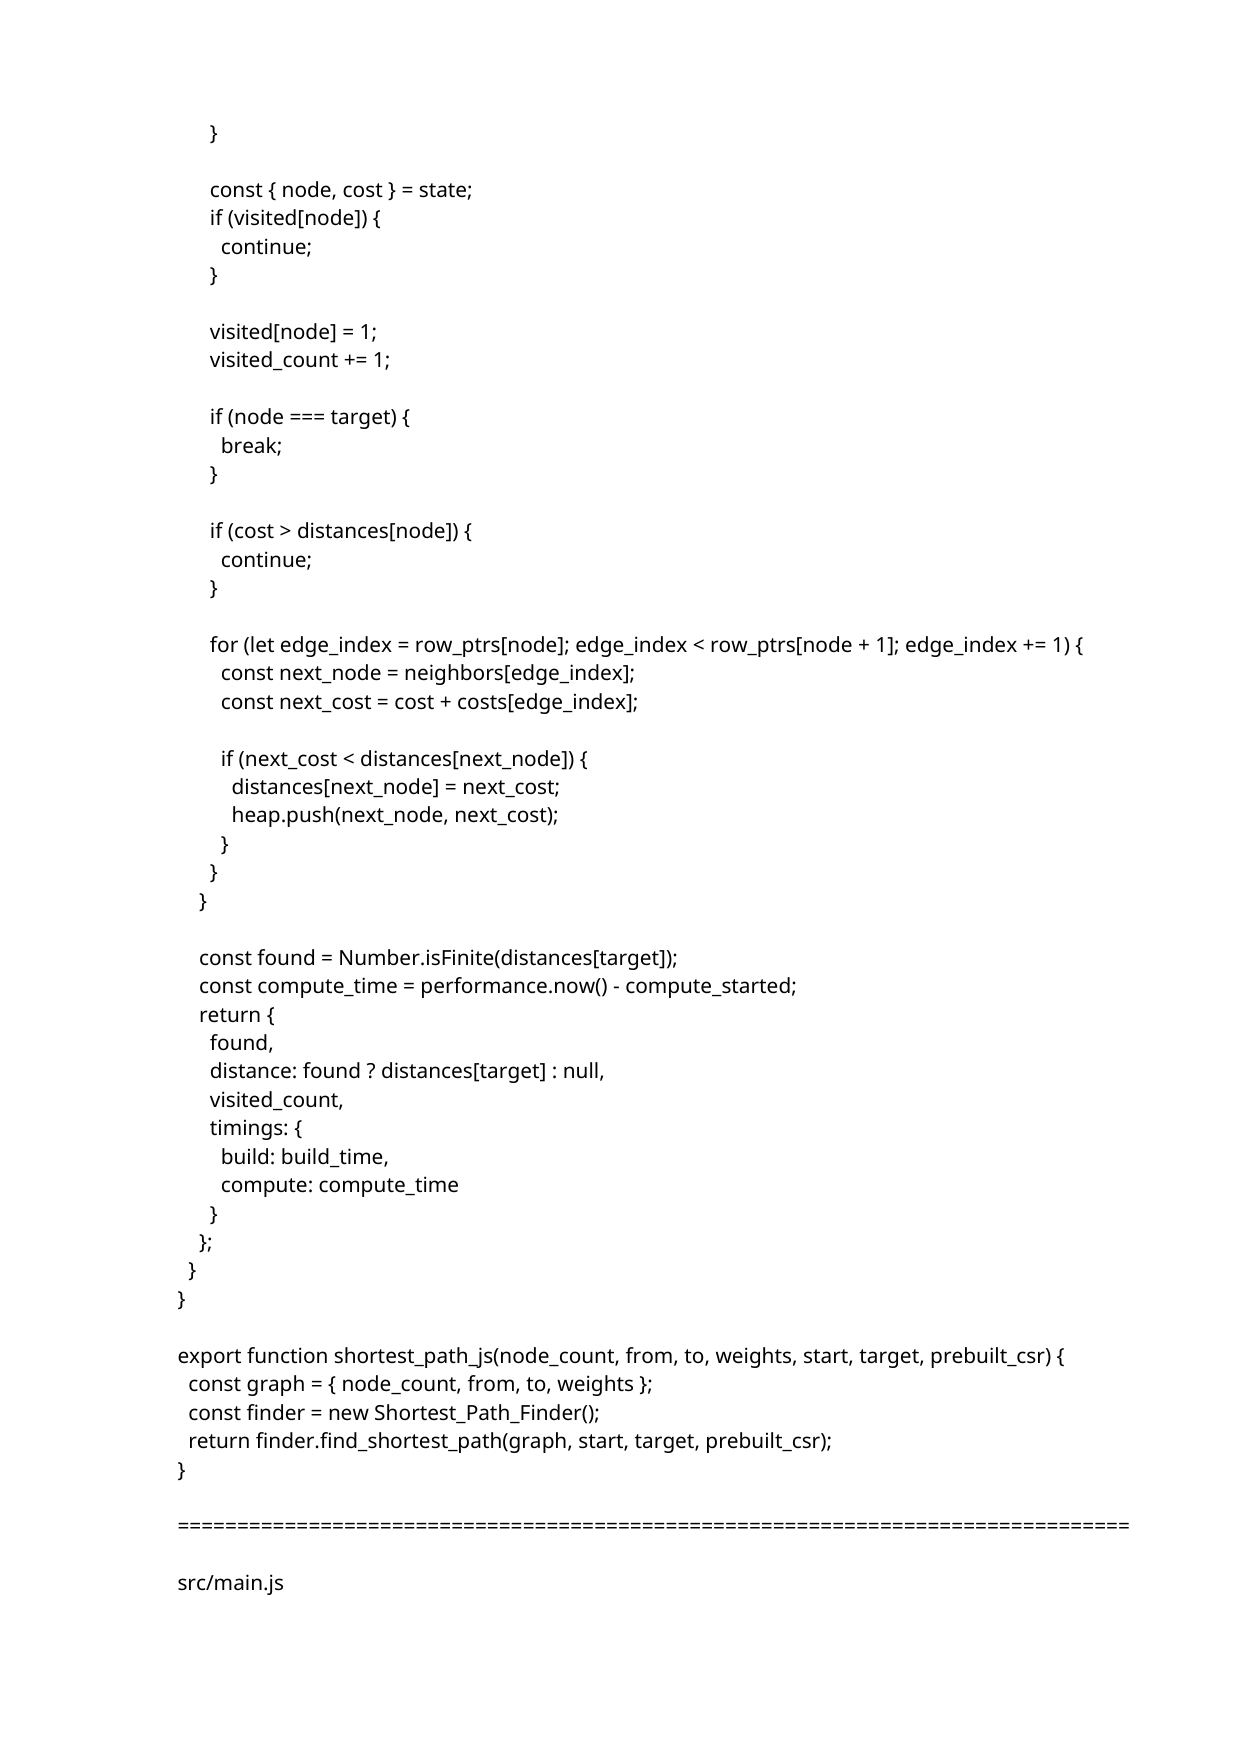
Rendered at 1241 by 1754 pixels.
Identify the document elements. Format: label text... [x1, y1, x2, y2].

text distances[next_node] = next_cost; [177, 772, 1152, 801]
text const graph = { node_count, from, to, weights }; [177, 1369, 1152, 1398]
text if (visited[node]) { [177, 203, 1152, 232]
text return finder.find_shortest_path(graph, start, target, prebuilt_csr); [177, 1426, 1152, 1455]
text return { [177, 1000, 1152, 1028]
text break; [177, 431, 1152, 459]
text } [177, 573, 1152, 602]
text continue; [177, 232, 1152, 260]
text if (node === target) { [177, 402, 1152, 431]
text } [177, 260, 1152, 289]
text } [177, 1256, 1152, 1284]
text build: build_time, [177, 1142, 1152, 1170]
text for (let edge_index = row_ptrs[node]; edge_index < row_ptrs[node + 1]; edge_index += 1) { [177, 630, 1152, 658]
text const next_cost = cost + costs[edge_index]; [177, 687, 1152, 715]
text visited_count, [177, 1085, 1152, 1113]
text } [177, 1455, 1152, 1483]
text } [177, 857, 1152, 886]
text } [177, 1199, 1152, 1227]
text if (next_cost < distances[next_node]) { [177, 744, 1152, 772]
text const next_node = neighbors[edge_index]; [177, 658, 1152, 687]
text src/main.js [177, 1568, 1152, 1597]
text timings: { [177, 1113, 1152, 1142]
text } [177, 118, 1152, 147]
text if (cost > distances[node]) { [177, 516, 1152, 545]
text } [177, 829, 1152, 857]
text const found = Number.isFinite(distances[target]); [177, 943, 1152, 971]
text continue; [177, 545, 1152, 573]
text export function shortest_path_js(node_count, from, to, weights, start, target, prebuilt_csr) { [177, 1341, 1152, 1369]
text } [177, 886, 1152, 914]
text ================================================================================ [177, 1512, 1152, 1540]
text } [177, 1284, 1152, 1312]
text found, [177, 1028, 1152, 1057]
text } [177, 459, 1152, 488]
text compute: compute_time [177, 1170, 1152, 1199]
text const { node, cost } = state; [177, 175, 1152, 203]
text visited_count += 1; [177, 346, 1152, 374]
text visited[node] = 1; [177, 317, 1152, 346]
text distance: found ? distances[target] : null, [177, 1057, 1152, 1085]
text const compute_time = performance.now() - compute_started; [177, 971, 1152, 1000]
text const finder = new Shortest_Path_Finder(); [177, 1398, 1152, 1426]
text }; [177, 1227, 1152, 1256]
text heap.push(next_node, next_cost); [177, 801, 1152, 829]
